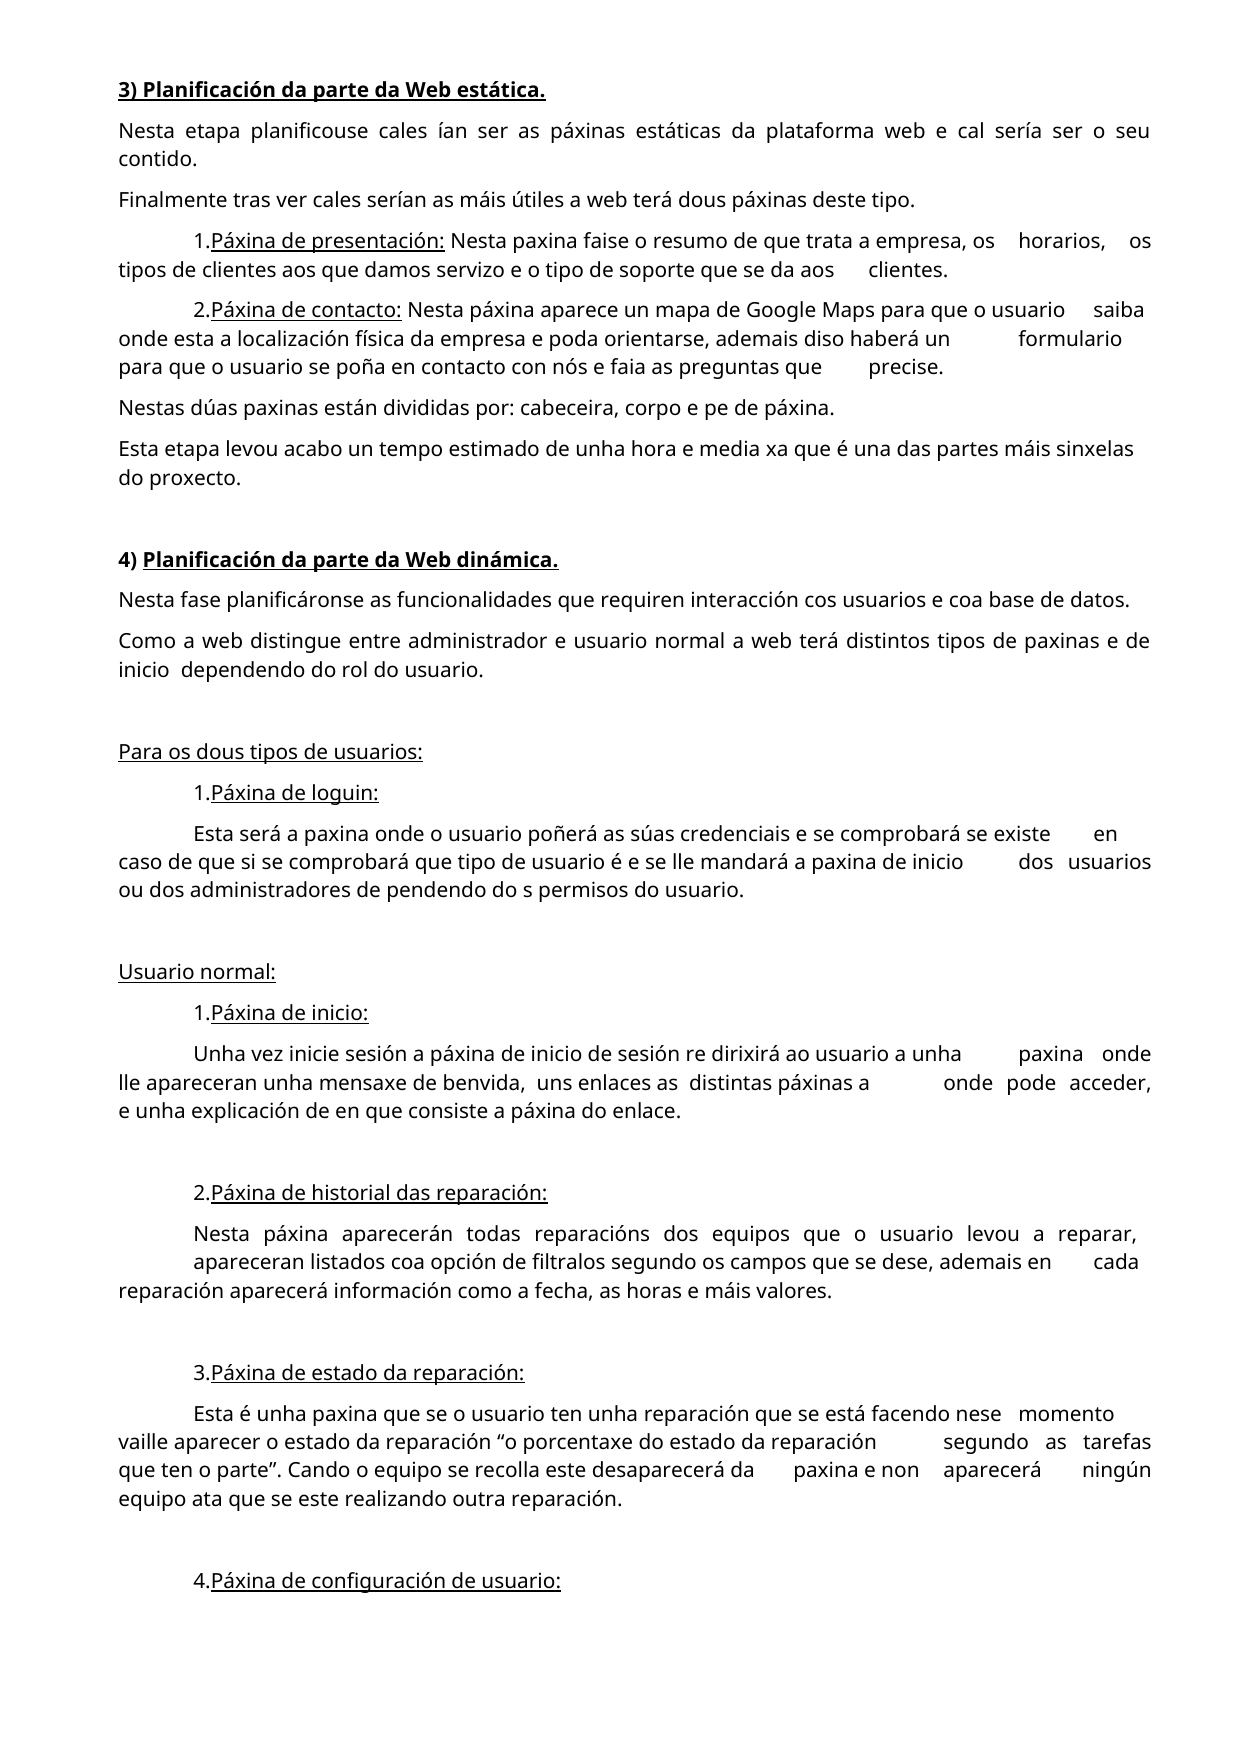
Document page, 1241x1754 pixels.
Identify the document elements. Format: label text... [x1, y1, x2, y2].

text Esta etapa levou acabo un tempo estimado de unha hora e media xa que é una das partes máis sinxelas do proxecto. [118, 434, 1152, 491]
text Usuario normal: [118, 957, 1152, 986]
text 1.Páxina de presentación: Nesta paxina faise o resumo de que trata a empresa, os horarios, os tipos de clientes aos que damos servizo e o tipo de soporte que se da aos clientes. [118, 226, 1152, 283]
text Como a web distingue entre administrador e usuario normal a web terá distintos tipos de paxinas e de inicio dependendo do rol do usuario. [118, 627, 1152, 683]
text Esta é unha paxina que se o usuario ten unha reparación que se está facendo nese momento vaille aparecer o estado da reparación “o porcentaxe do estado da reparación segundo as tarefas que ten o parte”. Cando o equipo se recolla este desaparecerá da paxina e non aparecerá ningún equipo ata que se este realizando outra reparación. [118, 1399, 1152, 1512]
text 4) Planificación da parte da Web dinámica. [118, 545, 1152, 573]
text 3.Páxina de estado da reparación: [118, 1358, 1152, 1386]
text 4.Páxina de configuración de usuario: [118, 1566, 1152, 1594]
text 2.Páxina de historial das reparación: [118, 1178, 1152, 1207]
text Finalmente tras ver cales serían as máis útiles a web terá dous páxinas deste tipo. [118, 185, 1152, 214]
text Esta será a paxina onde o usuario poñerá as súas credenciais e se comprobará se existe en caso de que si se comprobará que tipo de usuario é e se lle mandará a paxina de inicio dos usuarios ou dos administradores de pendendo do s permisos do usuario. [118, 819, 1152, 904]
text 2.Páxina de contacto: Nesta páxina aparece un mapa de Google Maps para que o usuario saiba onde esta a localización física da empresa e poda orientarse, ademais diso haberá un formulario para que o usuario se poña en contacto con nós e faia as preguntas que precise. [118, 296, 1152, 381]
text 1.Páxina de loguin: [118, 778, 1152, 806]
text Nesta páxina aparecerán todas reparacións dos equipos que o usuario levou a reparar, apareceran listados coa opción de filtralos segundo os campos que se dese, ademais en cada reparación aparecerá información como a fecha, as horas e máis valores. [118, 1219, 1152, 1304]
text Para os dous tipos de usuarios: [118, 737, 1152, 765]
text 1.Páxina de inicio: [118, 998, 1152, 1027]
text Nesta fase planificáronse as funcionalidades que requiren interacción cos usuarios e coa base de datos. [118, 586, 1152, 614]
text Nestas dúas paxinas están divididas por: cabeceira, corpo e pe de páxina. [118, 393, 1152, 422]
text Unha vez inicie sesión a páxina de inicio de sesión re dirixirá ao usuario a unha paxina onde lle apareceran unha mensaxe de benvida, uns enlaces as distintas páxinas a onde pode acceder, e unha explicación de en que consiste a páxina do enlace. [118, 1039, 1152, 1125]
text Nesta etapa planificouse cales ían ser as páxinas estáticas da plataforma web e cal sería ser o seu contido. [118, 116, 1152, 173]
text 3) Planificación da parte da Web estática. [118, 75, 1152, 103]
